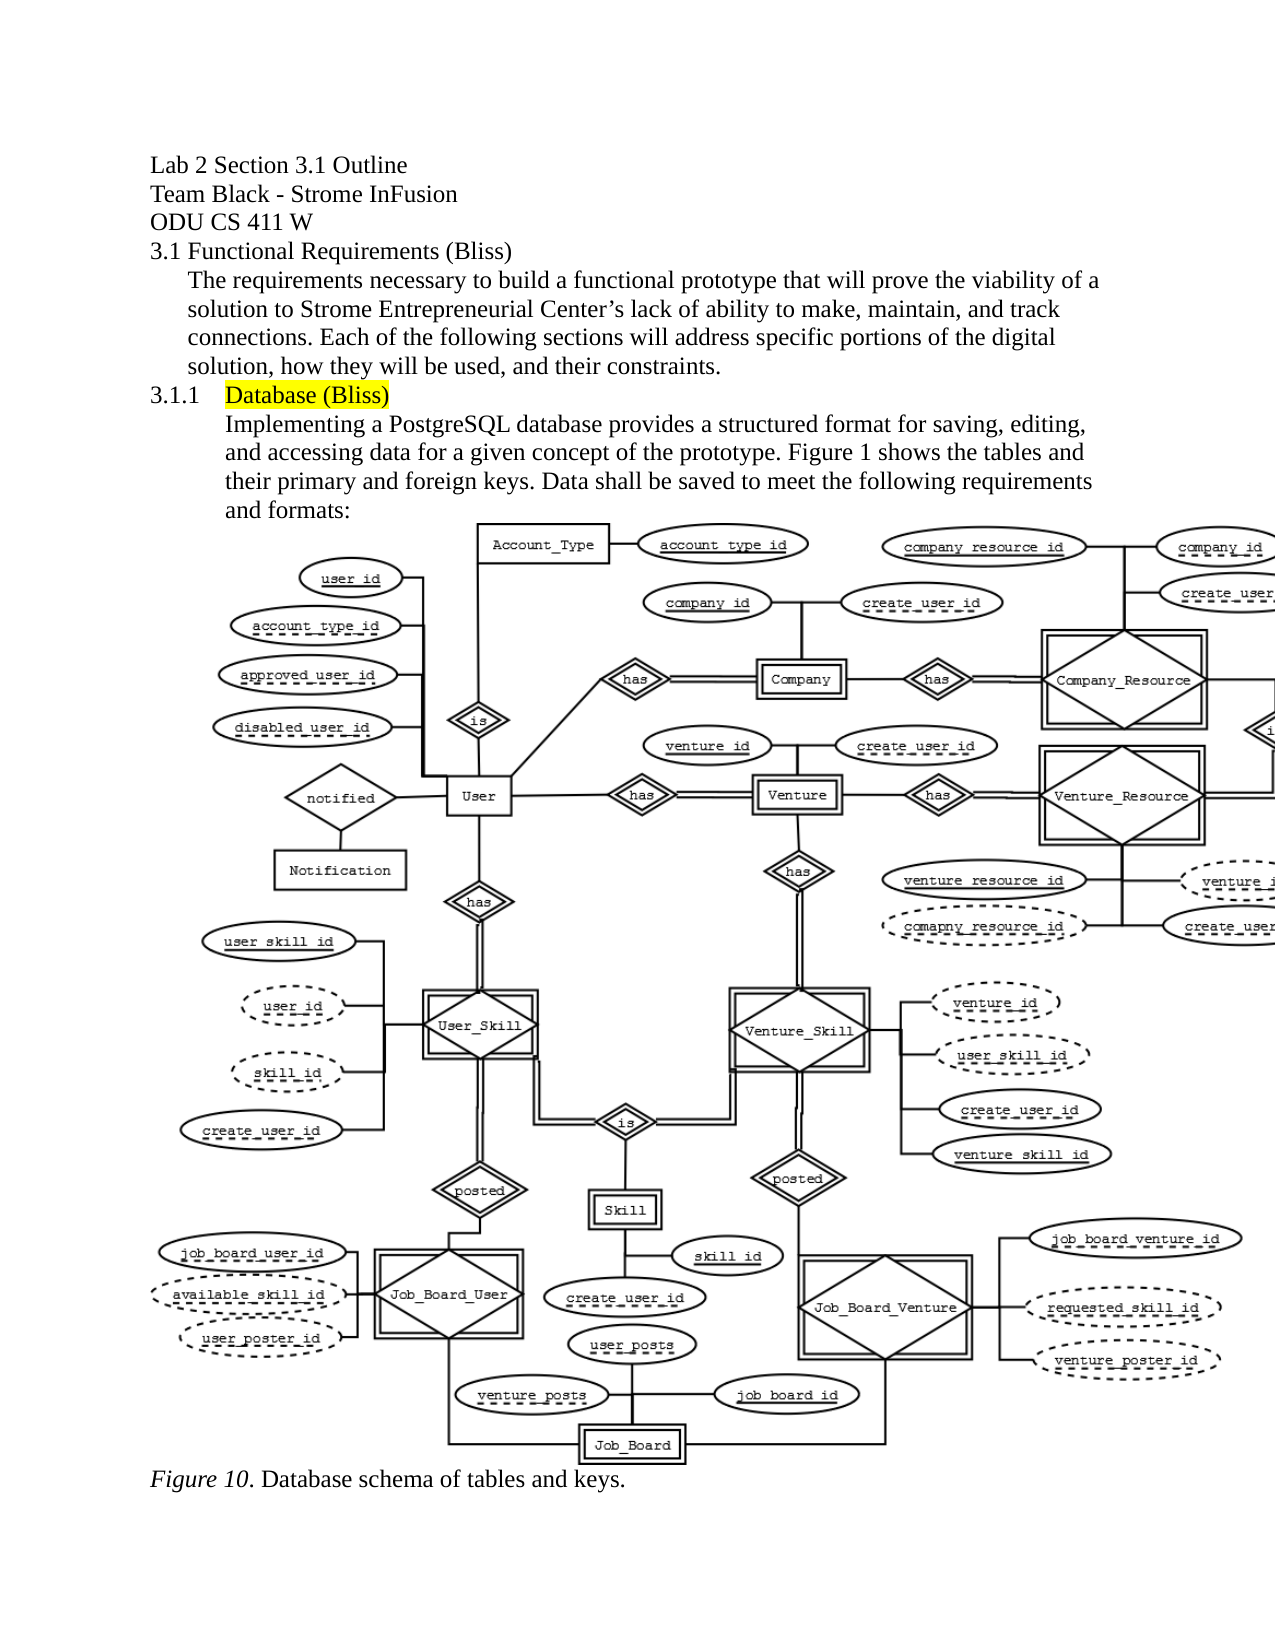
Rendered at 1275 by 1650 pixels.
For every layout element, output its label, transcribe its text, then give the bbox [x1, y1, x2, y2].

text Lab 2 Section 3.1 Outline [150, 150, 1125, 179]
text Team Black - Strome InFusion [150, 179, 1125, 207]
list Database (Bliss) Implementing a PostgreSQL database provides a structured format for saving, editing, and accessing data for a given concept of the prototype. Figure 1 shows the tables and their primary and foreign keys. Data shall be saved to meet the following requirements and formats: [150, 380, 1125, 523]
list Functional Requirements (Bliss) The requirements necessary to build a functional prototype that will prove the viability of a solution to Strome Entrepreneurial Center’s lack of ability to make, maintain, and track connections. Each of the following sections will address specific portions of the digital solution, how they will be used, and their constraints. [150, 236, 1125, 380]
text Figure 10. Database schema of tables and keys. [150, 1465, 1125, 1493]
picture [150, 523, 1275, 1465]
text ODU CS 411 W [150, 207, 1125, 236]
